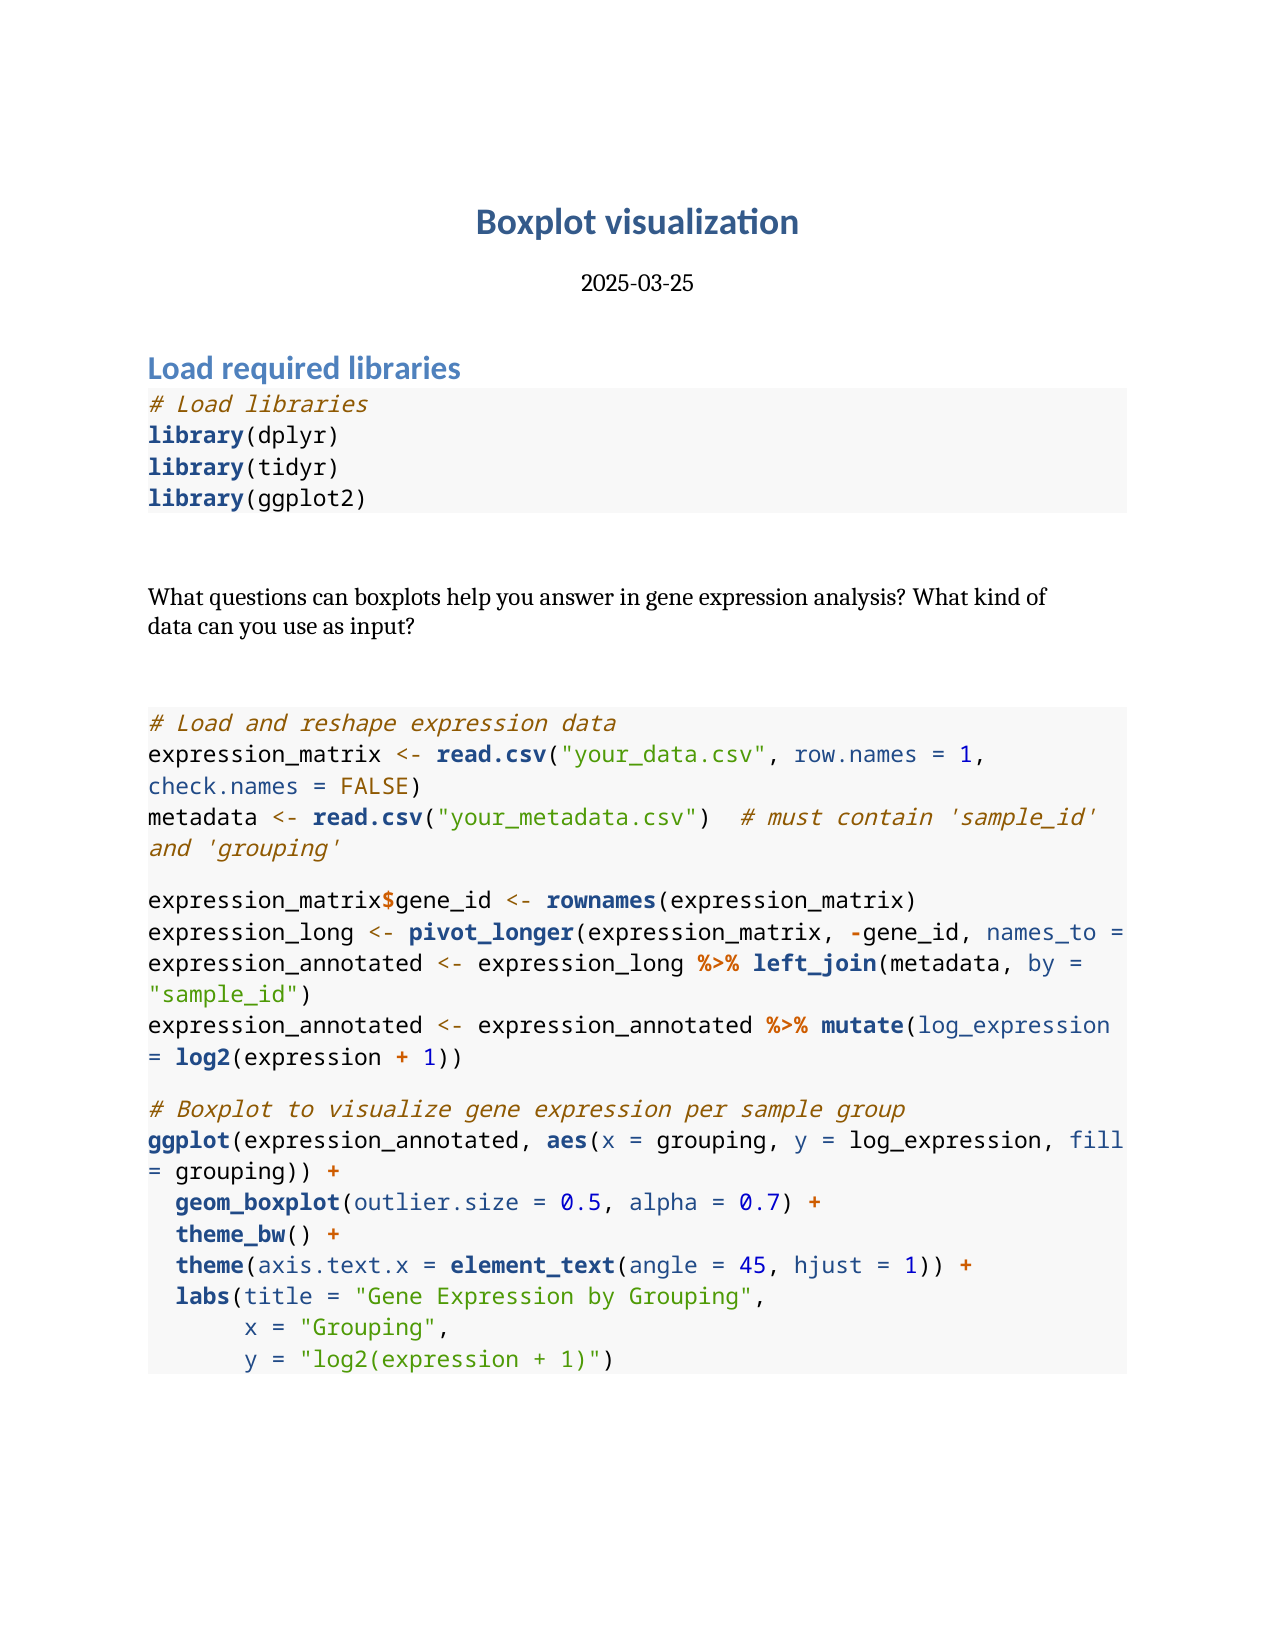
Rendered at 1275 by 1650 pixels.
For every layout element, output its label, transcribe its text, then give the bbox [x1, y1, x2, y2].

text # Load libraries library(dplyr) library(tidyr) library(ggplot2) [340, 388, 1127, 513]
subtitle Load required libraries [148, 347, 1127, 388]
text # Boxplot to visualize gene expression per sample group ggplot(expression_annotated, aes(x = grouping, y = log_expression, fill = grouping)) + geom_boxplot(outlier.size = 0.5, alpha = 0.7) + theme_bw() + theme(axis.text.x = element_text(angle = 45, hjust = 1)) + labs(title = "Gene Expression by Grouping", x = "Grouping", y = "log2(expression + 1)") [148, 1092, 1127, 1374]
text metadata <- read.csv("your_metadata.csv") # must contain 'sample_id' and 'grouping' [340, 801, 1127, 863]
text # Load and reshape expression data expression_matrix <- read.csv("your_data.csv", row.names = 1, check.names = FALSE) [148, 707, 1127, 801]
title Boxplot visualization [148, 198, 1127, 243]
text expression_annotated <- expression_long %>% left_join(metadata, by = "sample_id") [313, 947, 1127, 1009]
text expression_annotated <- expression_annotated %>% mutate(log_expression = log2(expression + 1)) [464, 1009, 1127, 1072]
text expression_matrix$gene_id <- rownames(expression_matrix) [918, 884, 1127, 915]
text 2025-03-25 [148, 268, 1127, 297]
text What questions can boxplots help you answer in gene expression analysis? What kind of data can you use as input? [148, 583, 1077, 641]
